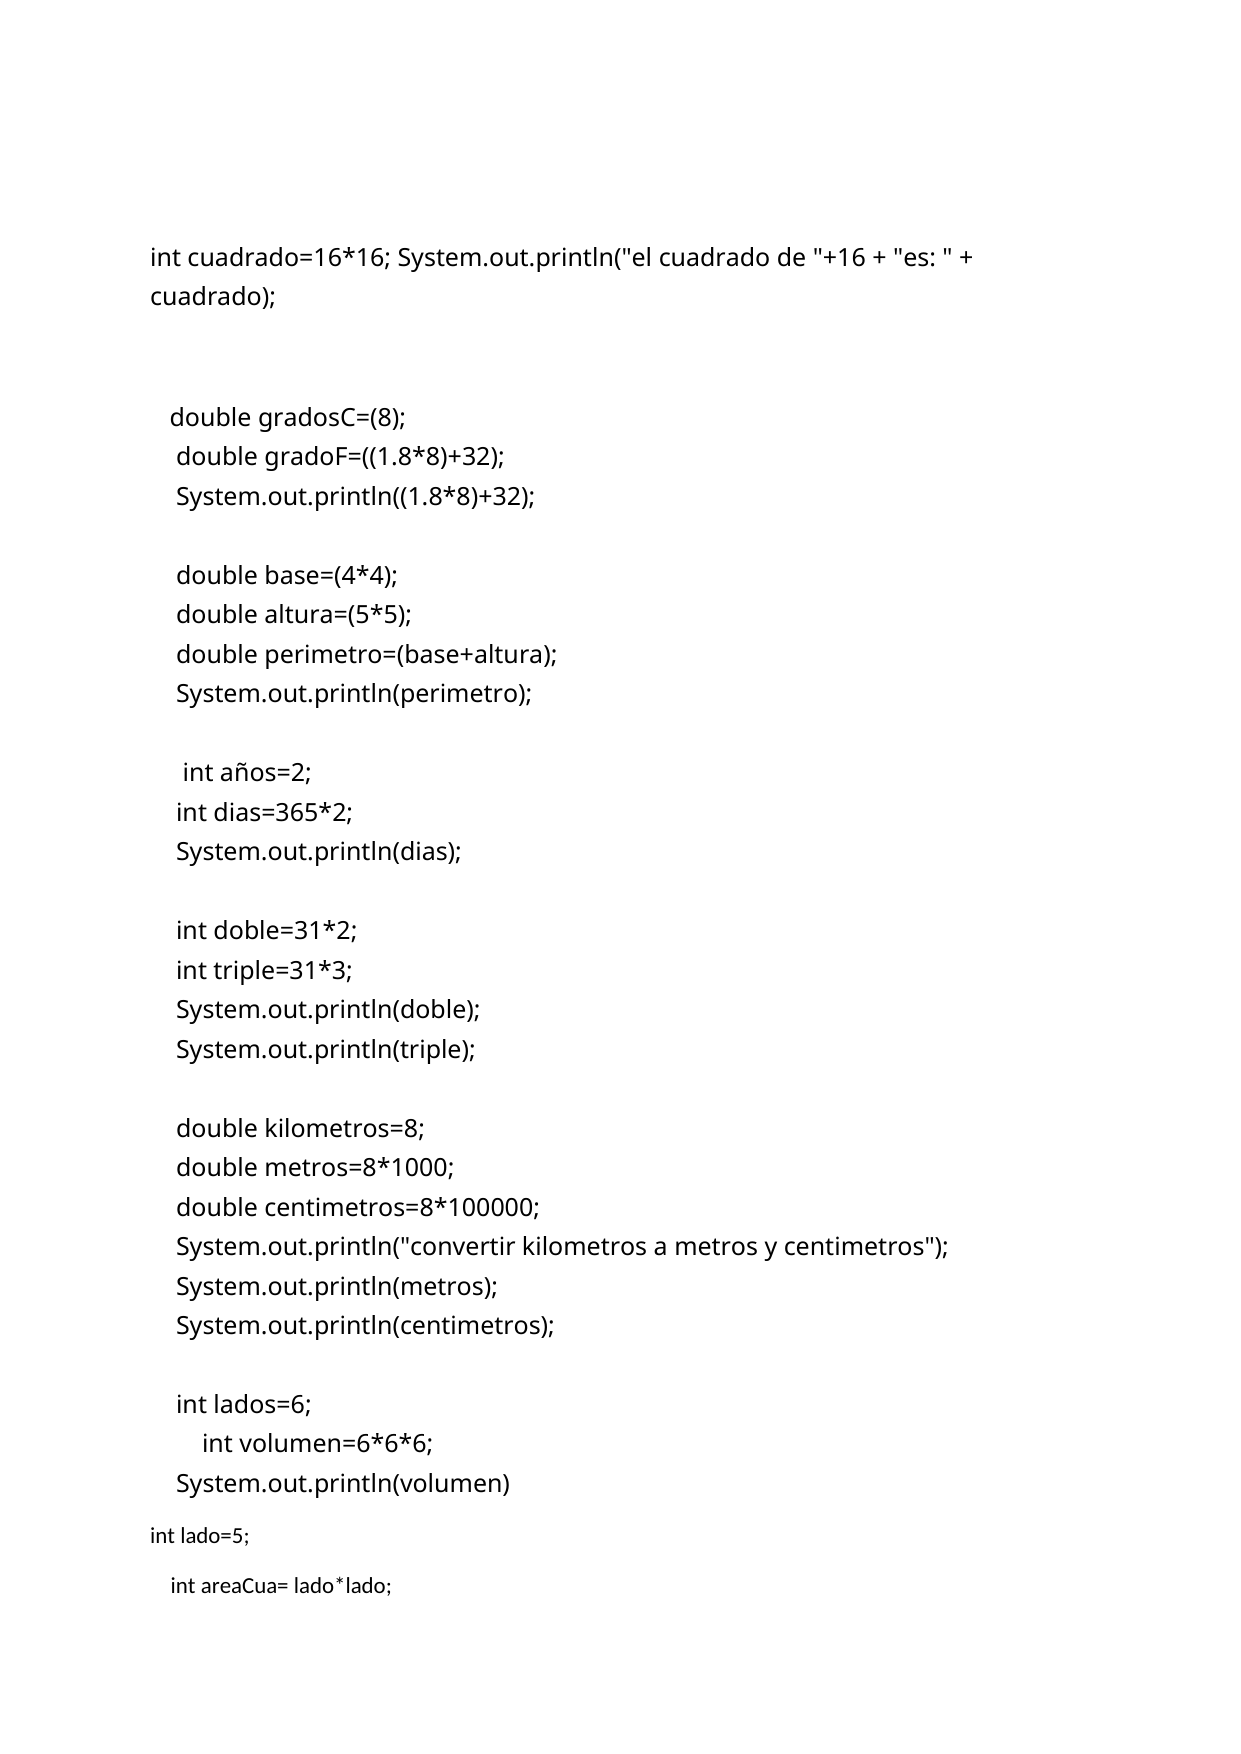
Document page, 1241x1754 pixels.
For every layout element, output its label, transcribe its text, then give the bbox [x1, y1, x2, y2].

text int lado=5; [150, 1522, 1090, 1550]
text int areaCua= lado*lado; [150, 1571, 1090, 1599]
text double gradosC=(8); double gradoF=((1.8*8)+32); System.out.println((1.8*8)+32); double base=(4*4); double altura=(5*5); double perimetro=(base+altura); System.out.println(perimetro); int años=2; int dias=365*2; System.out.println(dias); int doble=31*2; int triple=31*3; System.out.println(doble); System.out.println(triple); double kilometros=8; double metros=8*1000; double centimetros=8*100000; System.out.println("convertir kilometros a metros y centimetros"); System.out.println(metros); System.out.println(centimetros); int lados=6; int volumen=6*6*6; System.out.println(volumen) [150, 399, 1090, 1499]
text int cuadrado=16*16; System.out.println("el cuadrado de "+16 + "es: " + cuadrado); [150, 239, 1090, 313]
